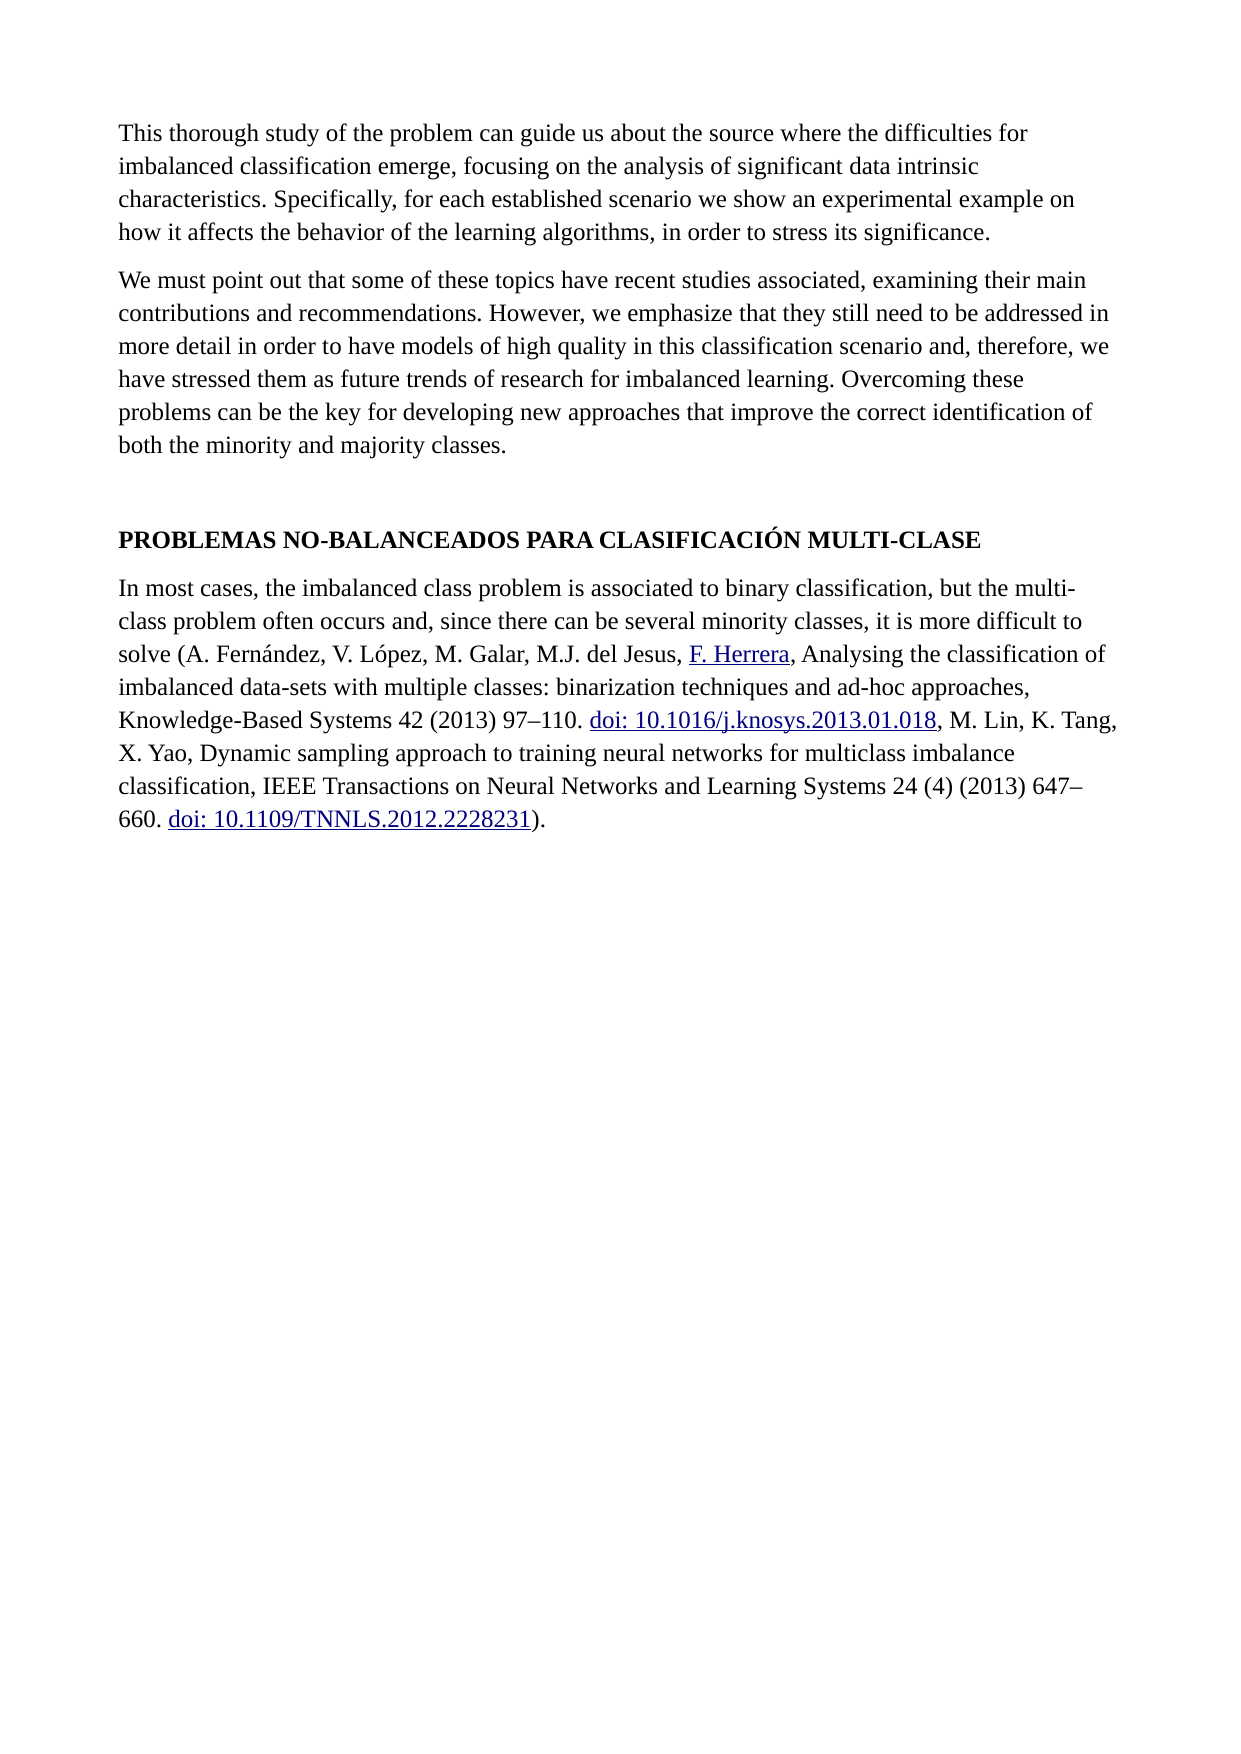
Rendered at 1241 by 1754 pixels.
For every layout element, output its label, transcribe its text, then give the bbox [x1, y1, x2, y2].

text In most cases, the imbalanced class problem is associated to binary classification, but the multi-class problem often occurs and, since there can be several minority classes, it is more difficult to solve (A. Fernández, V. López, M. Galar, M.J. del Jesus, F. Herrera, Analysing the classification of imbalanced data-sets with multiple classes: binarization techniques and ad-hoc approaches, Knowledge-Based Systems 42 (2013) 97–110. doi: 10.1016/j.knosys.2013.01.018, M. Lin, K. Tang, X. Yao, Dynamic sampling approach to training neural networks for multiclass imbalance classification, IEEE Transactions on Neural Networks and Learning Systems 24 (4) (2013) 647–660. doi: 10.1109/TNNLS.2012.2228231). [118, 573, 1122, 833]
text This thorough study of the problem can guide us about the source where the difficulties for imbalanced classification emerge, focusing on the analysis of significant data intrinsic characteristics. Specifically, for each established scenario we show an experimental example on how it affects the behavior of the learning algorithms, in order to stress its significance. [118, 118, 1122, 246]
text PROBLEMAS NO-BALANCEADOS PARA CLASIFICACIÓN MULTI-CLASE [118, 525, 1122, 554]
text We must point out that some of these topics have recent studies associated, examining their main contributions and recommendations. However, we emphasize that they still need to be addressed in more detail in order to have models of high quality in this classification scenario and, therefore, we have stressed them as future trends of research for imbalanced learning. Overcoming these problems can be the key for developing new approaches that improve the correct identification of both the minority and majority classes. [118, 265, 1122, 459]
